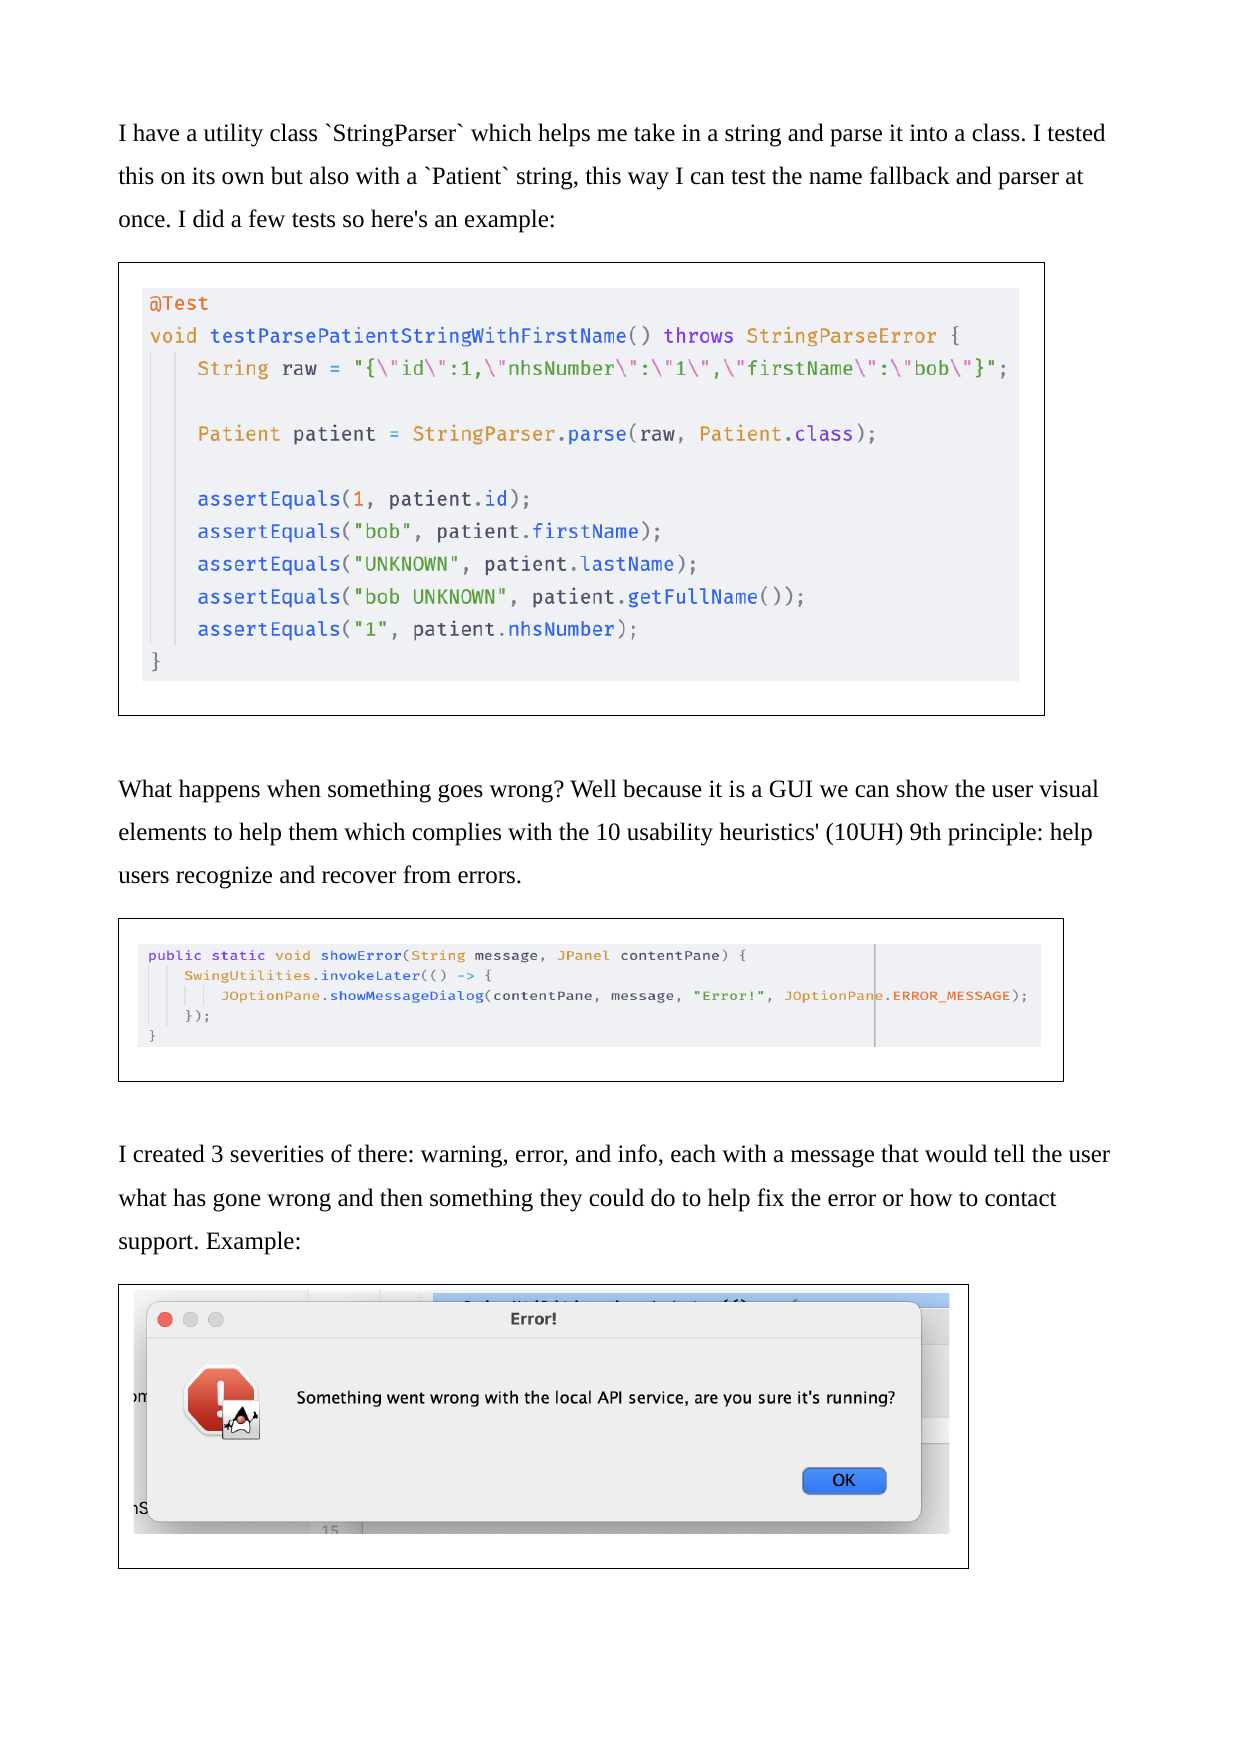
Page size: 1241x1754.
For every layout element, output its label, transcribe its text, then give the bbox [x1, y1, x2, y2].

text What happens when something goes wrong? Well because it is a GUI we can show the user visual elements to help them which complies with the 10 usability heuristics' (10UH) 9th principle: help users recognize and recover from errors. [118, 774, 1122, 889]
picture [133, 1290, 950, 1534]
table_header [119, 263, 1044, 715]
text I created 3 severities of there: warning, error, and info, each with a message that would tell the user what has gone wrong and then something they could do to help fix the error or how to contact support. Example: [118, 1139, 1122, 1254]
table_header [119, 1285, 968, 1568]
picture [141, 288, 1020, 681]
table_header [119, 919, 1063, 1081]
text I have a utility class `StringParser` which helps me take in a string and parse it into a class. I tested this on its own but also with a `Patient` string, this way I can test the name fallback and parser at once. I did a few tests so here's an example: [118, 118, 1122, 233]
picture [137, 944, 1041, 1047]
